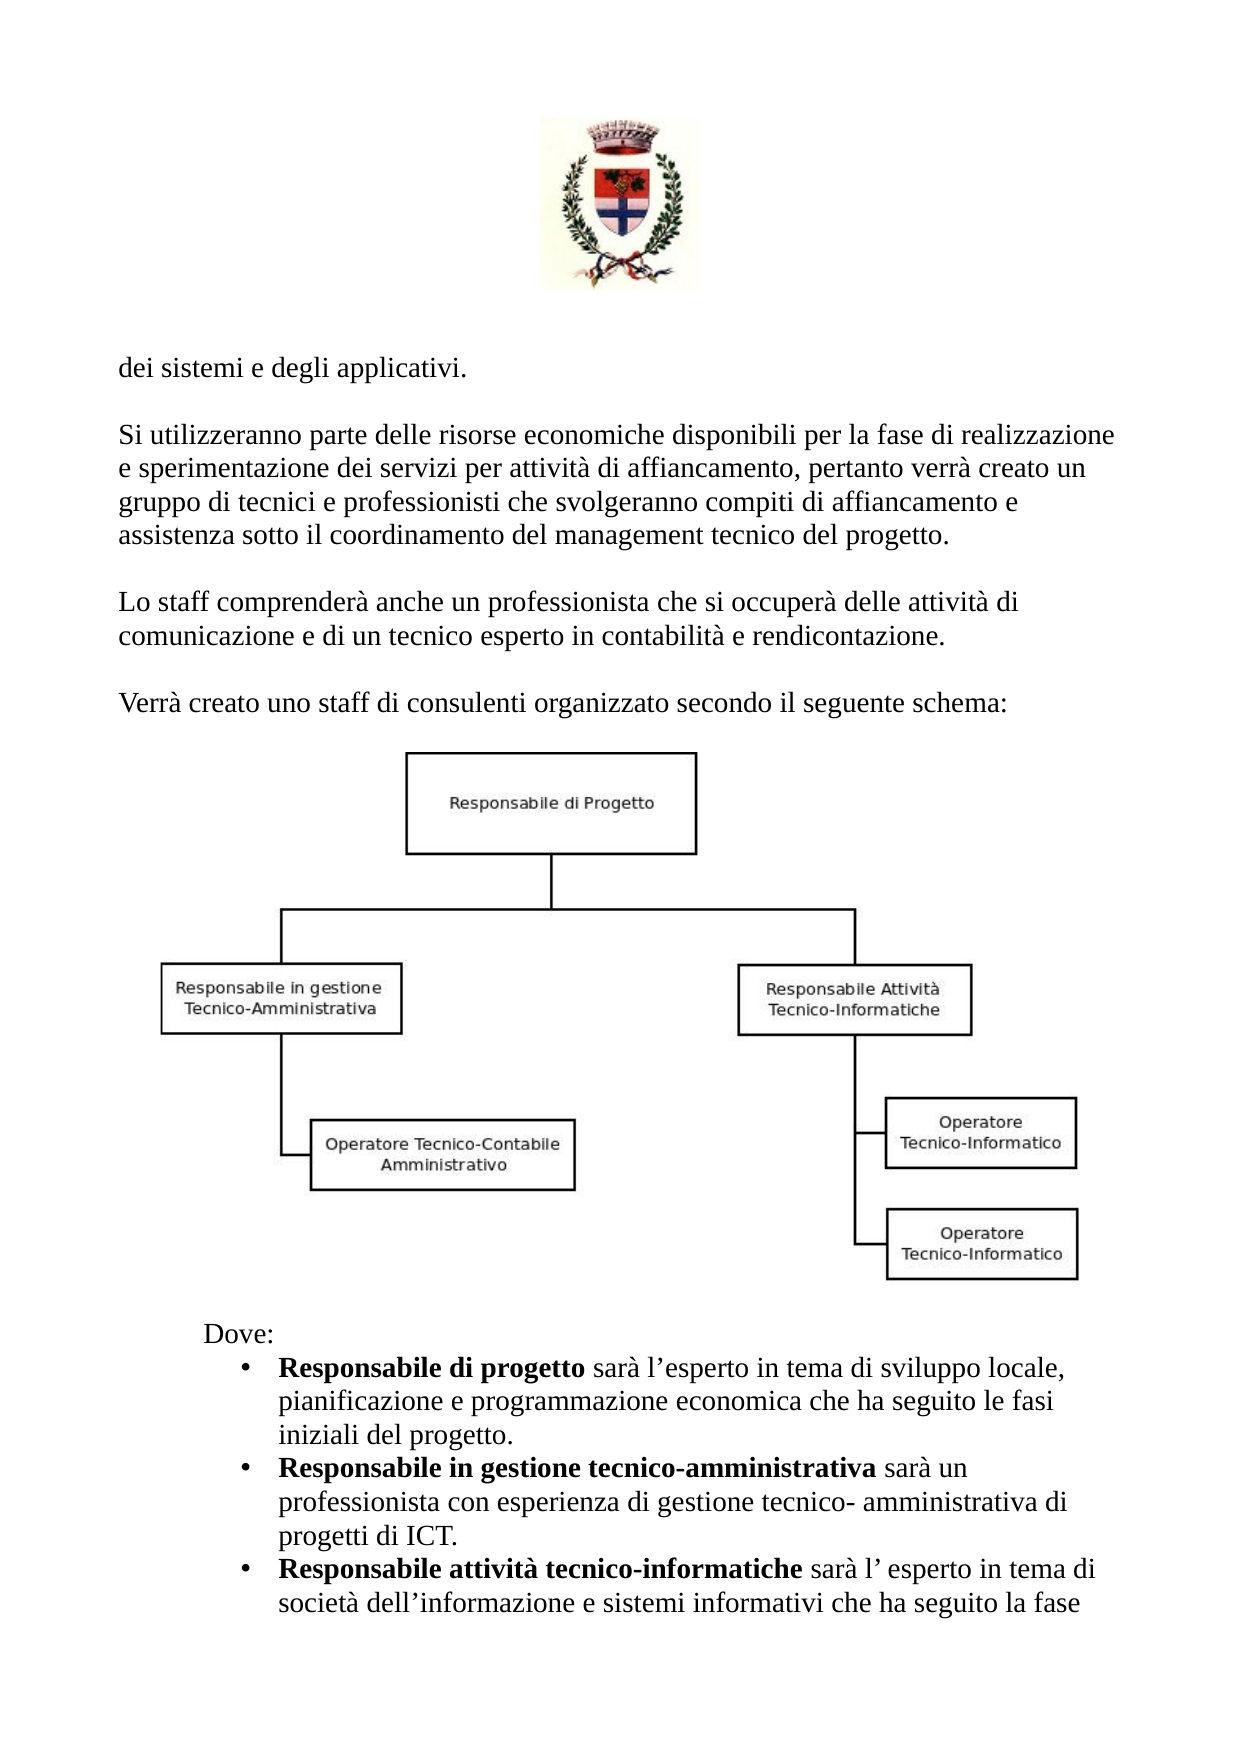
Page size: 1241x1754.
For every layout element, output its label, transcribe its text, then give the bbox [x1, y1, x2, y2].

text Lo staff comprenderà anche un professionista che si occuperà delle attività di comunicazione e di un tecnico esperto in contabilità e rendicontazione. [118, 584, 1122, 652]
text dei sistemi e degli applicativi. [118, 350, 1122, 383]
picture [160, 752, 1080, 1283]
text Verrà creato uno staff di consulenti organizzato secondo il seguente schema: [118, 685, 1122, 719]
list Responsabile in gestione tecnico-amministrativa sarà un professionista con esperienza di gestione tecnico- amministrativa di progetti di ICT. [241, 1450, 1122, 1551]
list Responsabile attività tecnico-informatiche sarà l’ esperto in tema di società dell’informazione e sistemi informativi che ha seguito la fase [241, 1551, 1122, 1618]
list Responsabile di progetto sarà l’esperto in tema di sviluppo locale, pianificazione e programmazione economica che ha seguito le fasi iniziali del progetto. [241, 1350, 1122, 1450]
text Si utilizzeranno parte delle risorse economiche disponibili per la fase di realizzazione e sperimentazione dei servizi per attività di affiancamento, pertanto verrà creato un gruppo di tecnici e professionisti che svolgeranno compiti di affiancamento e assistenza sotto il coordinamento del management tecnico del progetto. [118, 417, 1122, 551]
text Dove: [203, 1316, 1122, 1350]
picture [540, 117, 700, 291]
